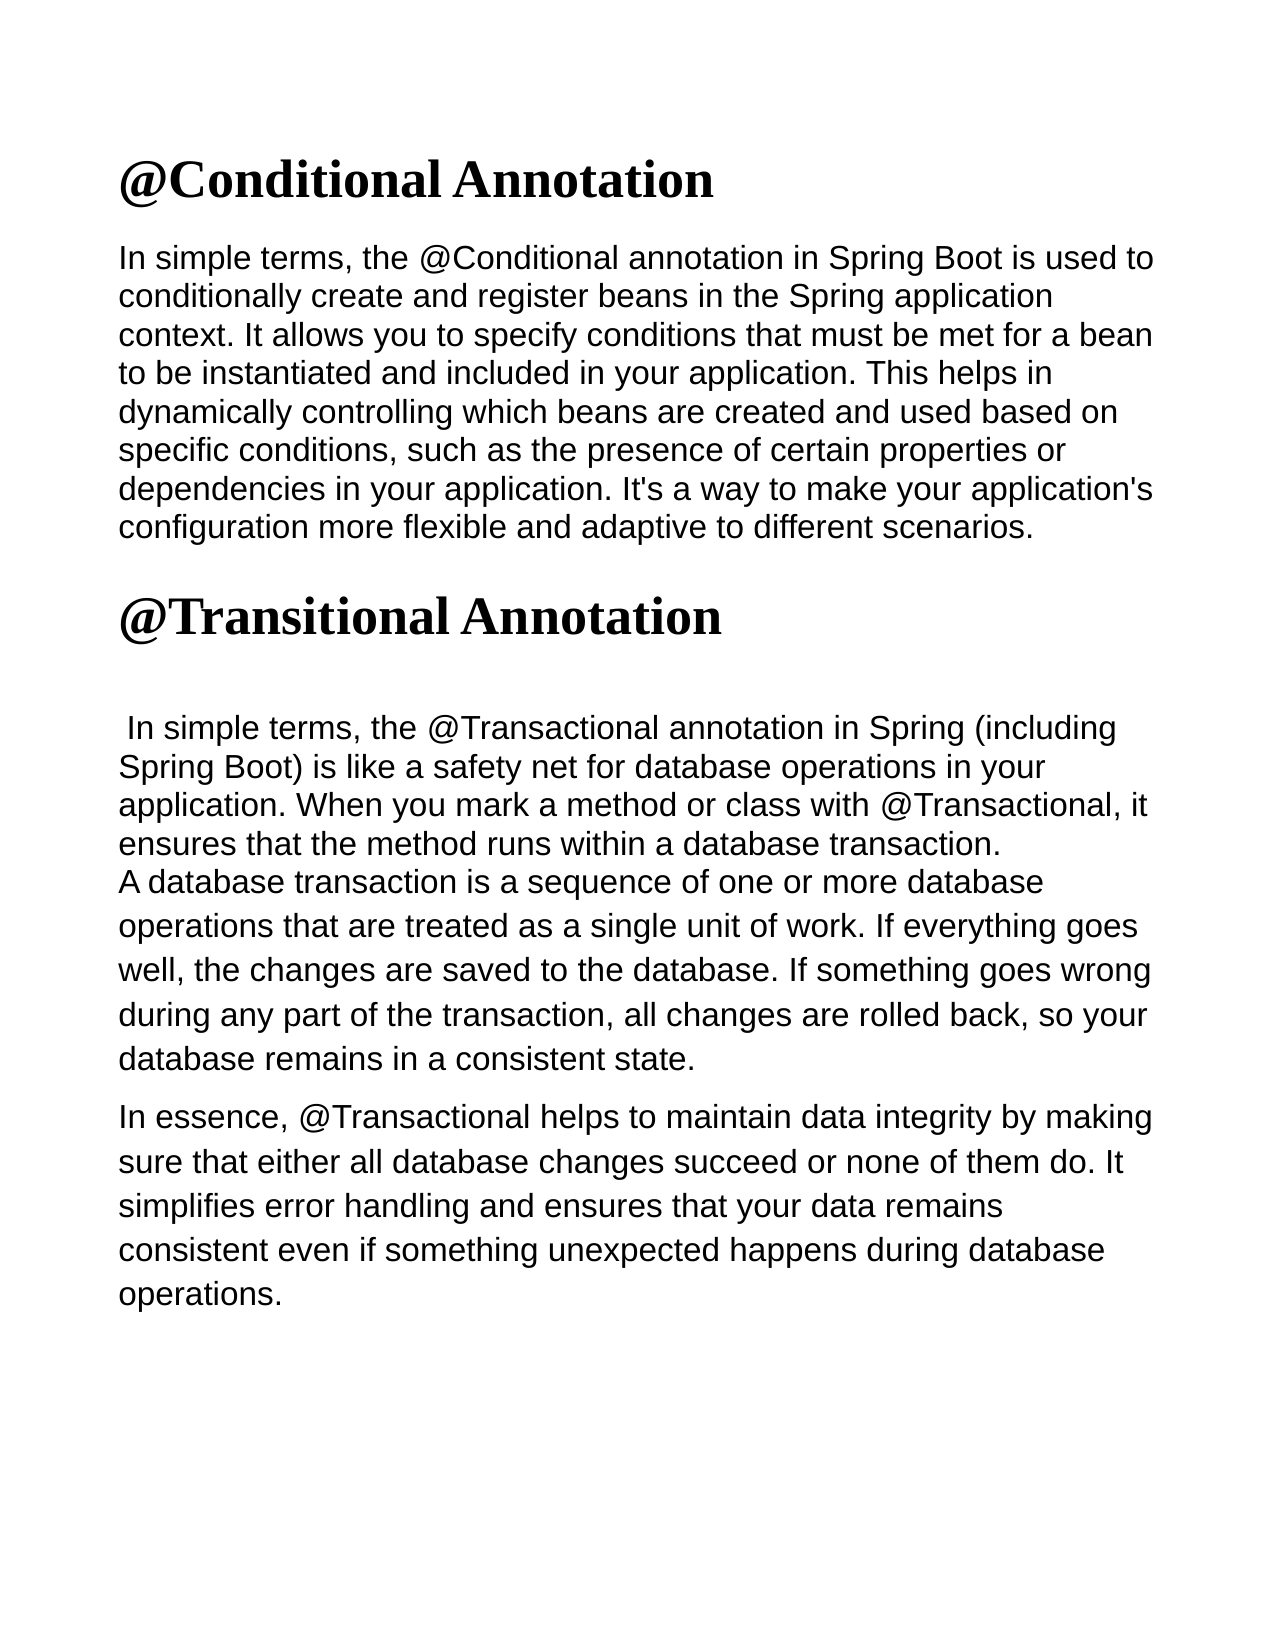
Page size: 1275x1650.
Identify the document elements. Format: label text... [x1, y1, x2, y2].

text In simple terms, the @Conditional annotation in Spring Boot is used to conditionally create and register beans in the Spring application context. It allows you to specify conditions that must be met for a bean to be instantiated and included in your application. This helps in dynamically controlling which beans are created and used based on specific conditions, such as the presence of certain properties or dependencies in your application. It's a way to make your application's configuration more flexible and adaptive to different scenarios. [118, 238, 1157, 545]
text @Transitional Annotation [118, 584, 1157, 646]
text In simple terms, the @Transactional annotation in Spring (including Spring Boot) is like a safety net for database operations in your application. When you mark a method or class with @Transactional, it ensures that the method runs within a database transaction. [118, 708, 1157, 862]
text In essence, @Transactional helps to maintain data integrity by making sure that either all database changes succeed or none of them do. It simplifies error handling and ensures that your data remains consistent even if something unexpected happens during database operations. [118, 1098, 1157, 1313]
text @Conditional Annotation [118, 147, 1157, 209]
text A database transaction is a sequence of one or more database operations that are treated as a single unit of work. If everything goes well, the changes are saved to the database. If something goes wrong during any part of the transaction, all changes are rolled back, so your database remains in a consistent state. [118, 862, 1157, 1077]
